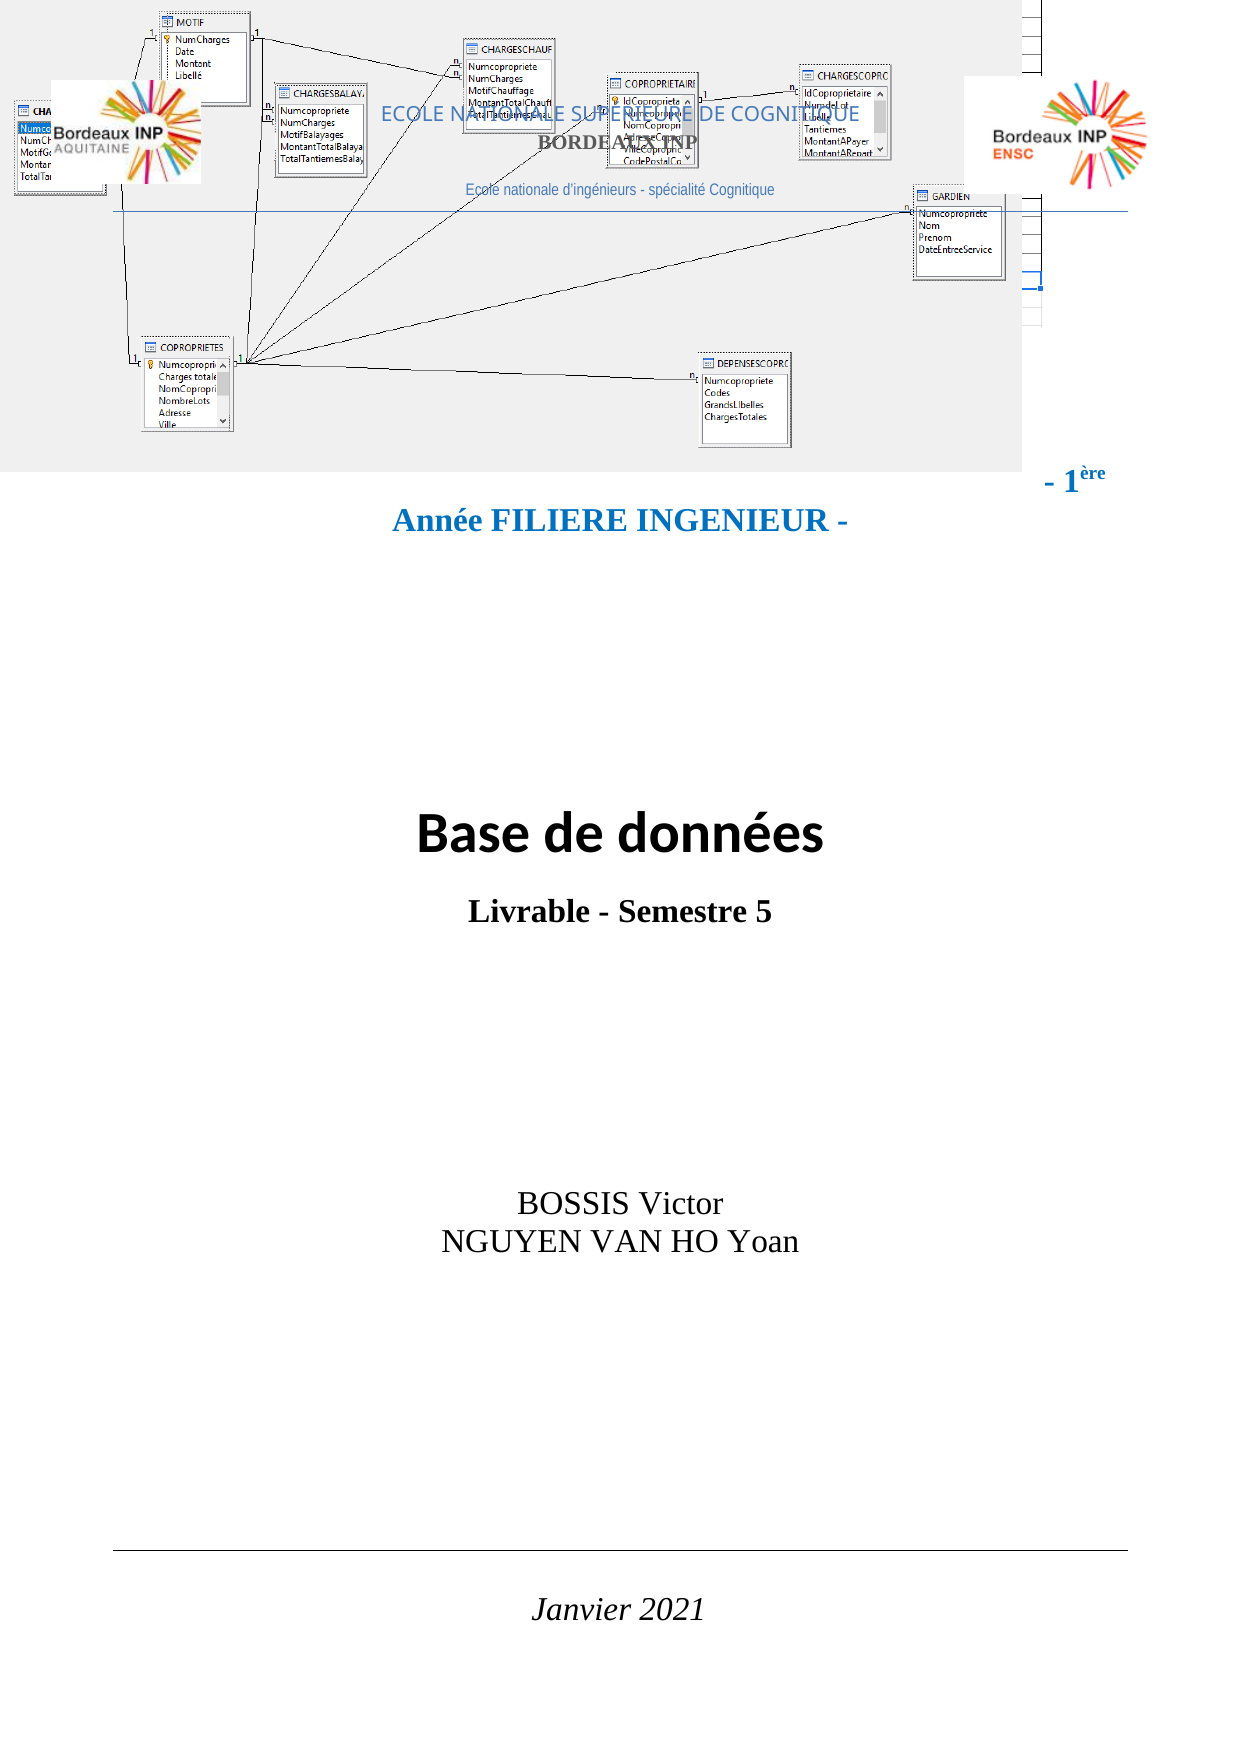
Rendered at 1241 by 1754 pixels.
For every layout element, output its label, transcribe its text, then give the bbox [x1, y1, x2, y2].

text - 1ère Année FILIERE INGENIEUR - [112, 462, 1128, 538]
text Livrable - Semestre 5 [112, 891, 1128, 929]
text NGUYEN VAN HO Yoan [112, 1222, 1128, 1260]
picture [0, 0, 1159, 472]
title Base de données [112, 796, 1128, 867]
text Janvier 2021 [112, 1589, 1128, 1628]
text BOSSIS Victor [112, 1183, 1128, 1222]
